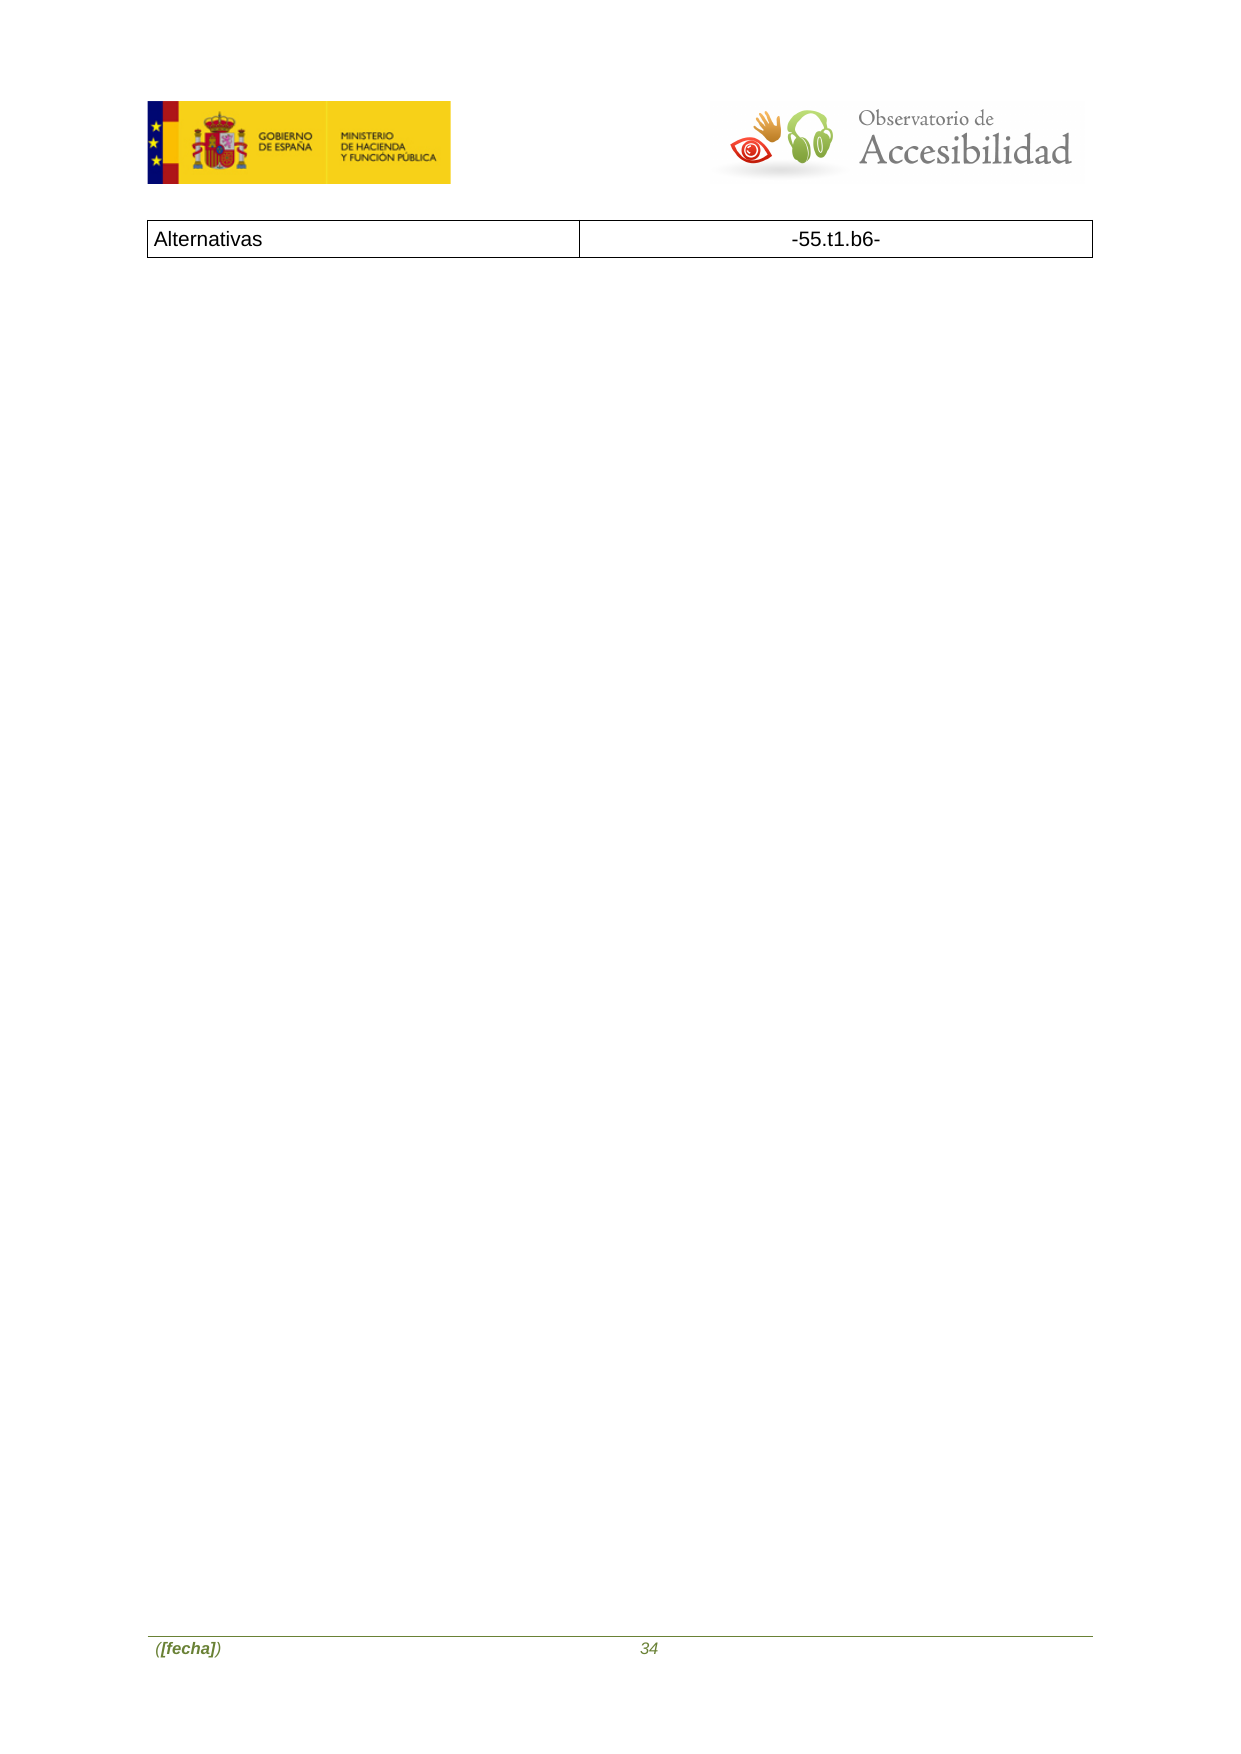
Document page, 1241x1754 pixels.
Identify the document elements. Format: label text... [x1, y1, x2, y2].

picture [147, 101, 451, 184]
table_cell Alternativas [148, 221, 579, 257]
picture [710, 101, 1086, 184]
table_cell -55.t1.b6- [580, 221, 1092, 257]
